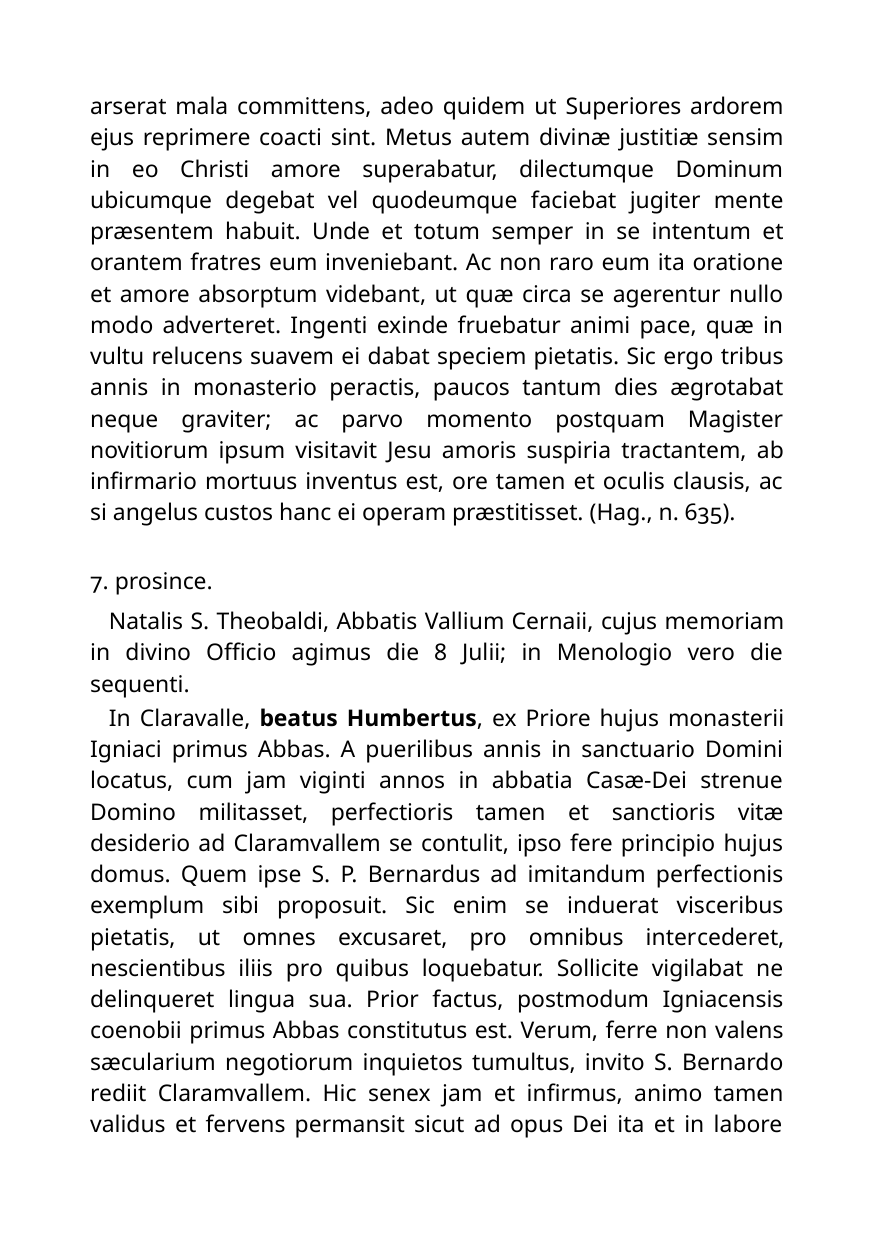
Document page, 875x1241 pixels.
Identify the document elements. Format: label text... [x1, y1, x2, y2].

text Natalis S. Theobaldi, Abbatis Vallium Cernaii, cujus me­moriam in divino Officio agimus die 8 Julii; in Menologio vero die sequenti. [90, 605, 784, 699]
text 7. prosince. [90, 565, 784, 596]
text arserat mala committens, adeo quidem ut Superiores ardorem ejus reprimere coacti sint. Metus autem divinæ justitiæ sensim in eo Christi amore superabatur, dilectumque Dominum ubicumque degebat vel quodeumque faciebat jugiter mente præsentem habuit. Unde et totum semper in se intentum et orantem fratres eum inveniebant. Ac non raro eum ita oratione et amore absorptum videbant, ut quæ circa se agerentur nullo modo adverteret. Ingenti exinde fruebatur animi pace, quæ in vultu relucens suavem ei dabat speciem pietatis. Sic ergo tribus annis in monasterio peractis, paucos tantum dies ægrotabat neque graviter; ac parvo momento postquam Magister novitiorum ipsum visi­tavit Jesu amoris suspiria tractantem, ab infirmario mortuus inventus est, ore tamen et oculis clausis, ac si angelus custos hanc ei operam præstitisset. (Hag., n. 635). [90, 90, 784, 527]
text In Claravalle, beatus Humbertus, ex Priore hujus mona­sterii Igniaci primus Abbas. A puerilibus annis in sanctuario Domini locatus, cum jam viginti annos in abbatia Casæ-Dei strenue Domino militasset, perfectioris tamen et sanctioris vitæ desiderio ad Claramvallem se contulit, ipso fere principio hujus domus. Quem ipse S. P. Bernardus ad imitandum perfectionis exemplum sibi proposuit. Sic enim se induerat visceribus pietatis, ut omnes excusaret, pro omnibus inter­cederet, nescientibus iliis pro quibus loquebatur. Sollicite vigilabat ne delinqueret lingua sua. Prior factus, postmodum Igniacensis coenobii primus Abbas constitutus est. Verum, ferre non valens sæcularium negotiorum inquietos tumultus, invito S. Bernardo rediit Claramvallem. Hic senex jam et infirmus, animo tamen validus et fervens permansit sicut ad opus Dei ita et in labore [90, 702, 784, 1139]
